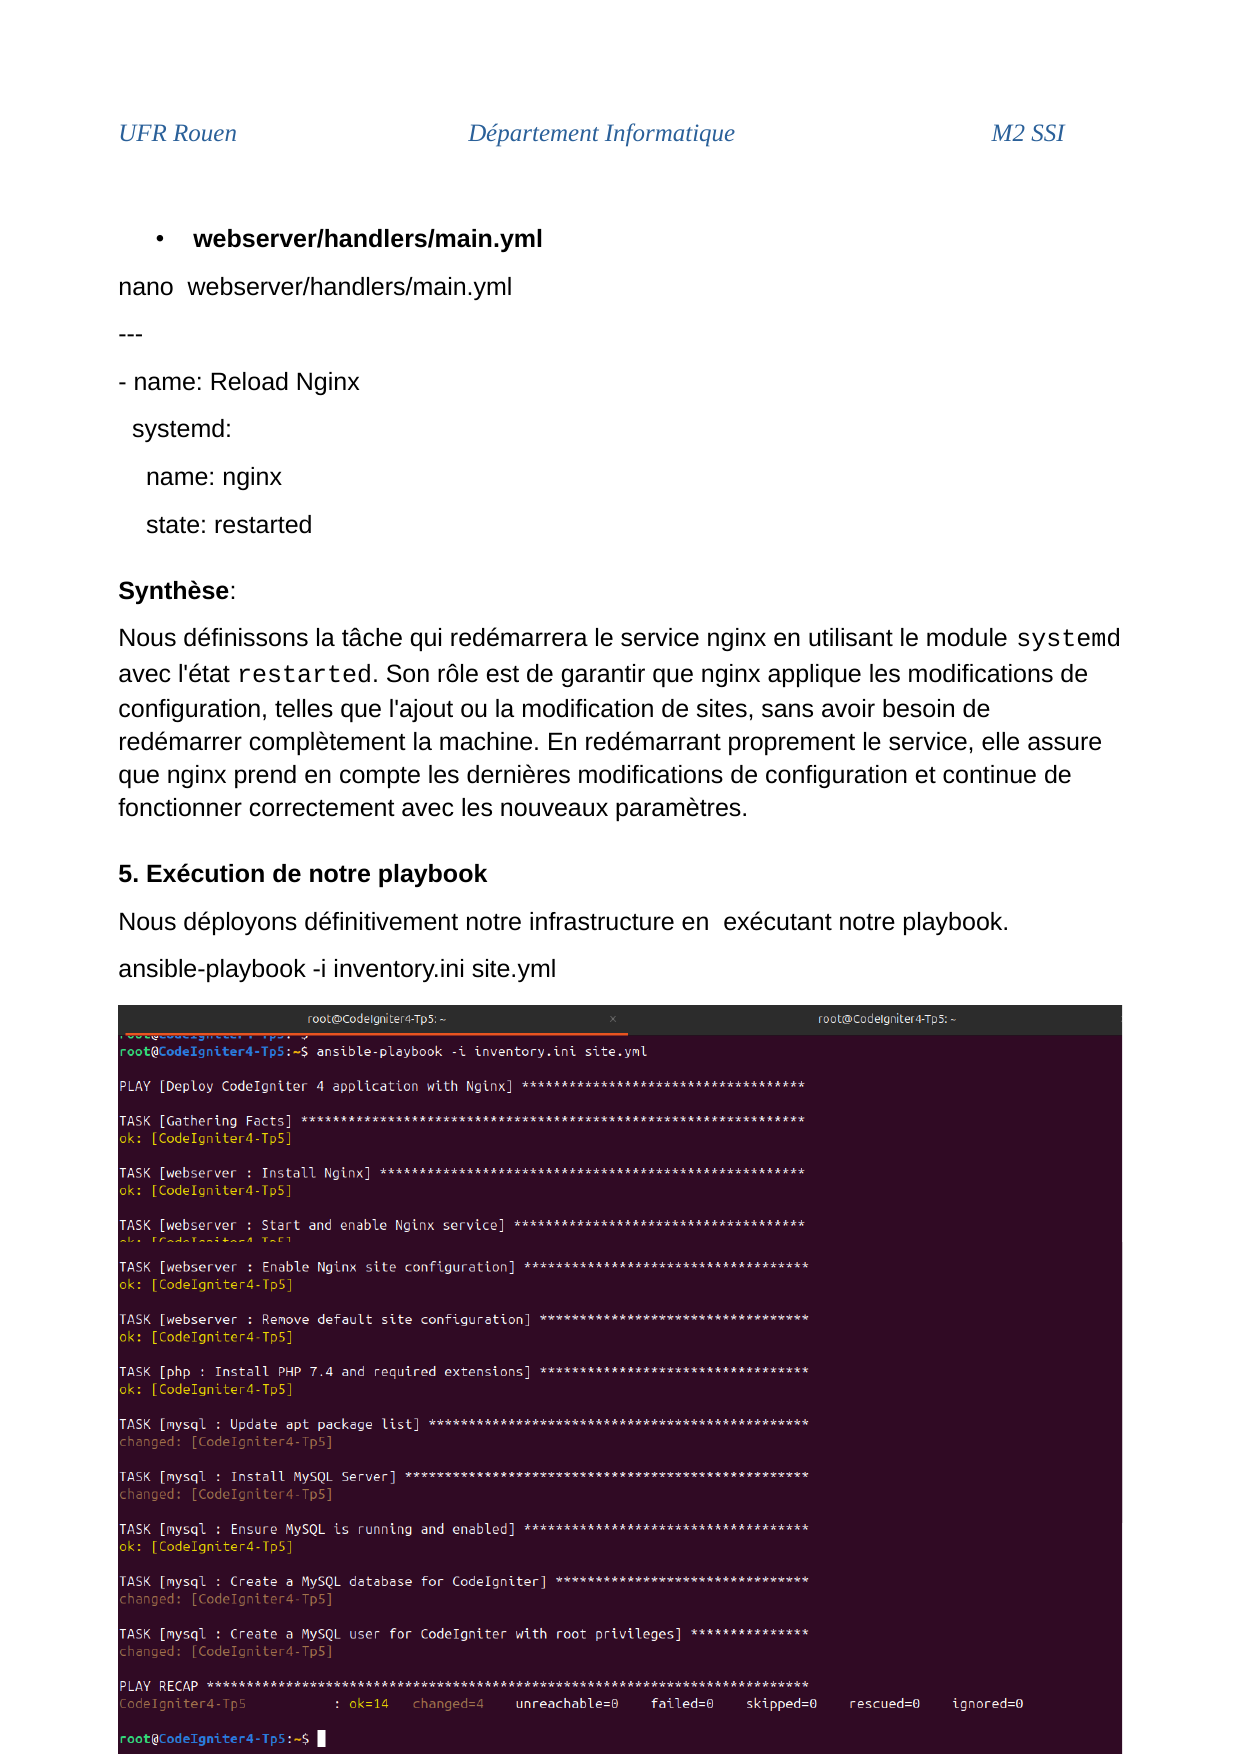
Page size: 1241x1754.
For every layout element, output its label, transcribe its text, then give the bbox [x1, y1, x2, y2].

text systemd: [118, 414, 1122, 443]
text Nous définissons la tâche qui redémarrera le service nginx en utilisant le module systemd avec l'état restarted. Son rôle est de garantir que nginx applique les modifications de configuration, telles que l'ajout ou la modification de sites, sans avoir besoin de redémarrer complètement la machine. En redémarrant proprement le service, elle assure que nginx prend en compte les dernières modifications de configuration et continue de fonctionner correctement avec les nouveaux paramètres. 5. Exécution de notre playbook [118, 623, 1122, 888]
picture [118, 1005, 1123, 1754]
text name: nginx [118, 462, 1122, 491]
text nano webserver/handlers/main.yml [118, 272, 1122, 300]
text --- [118, 319, 1122, 348]
list webserver/handlers/main.yml [156, 224, 1122, 253]
text state: restarted Synthèse: [118, 510, 1122, 604]
text - name: Reload Nginx [118, 367, 1122, 396]
text Nous déployons définitivement notre infrastructure en exécutant notre playbook. [118, 906, 1122, 935]
text ansible-playbook -i inventory.ini site.yml [118, 954, 1122, 983]
